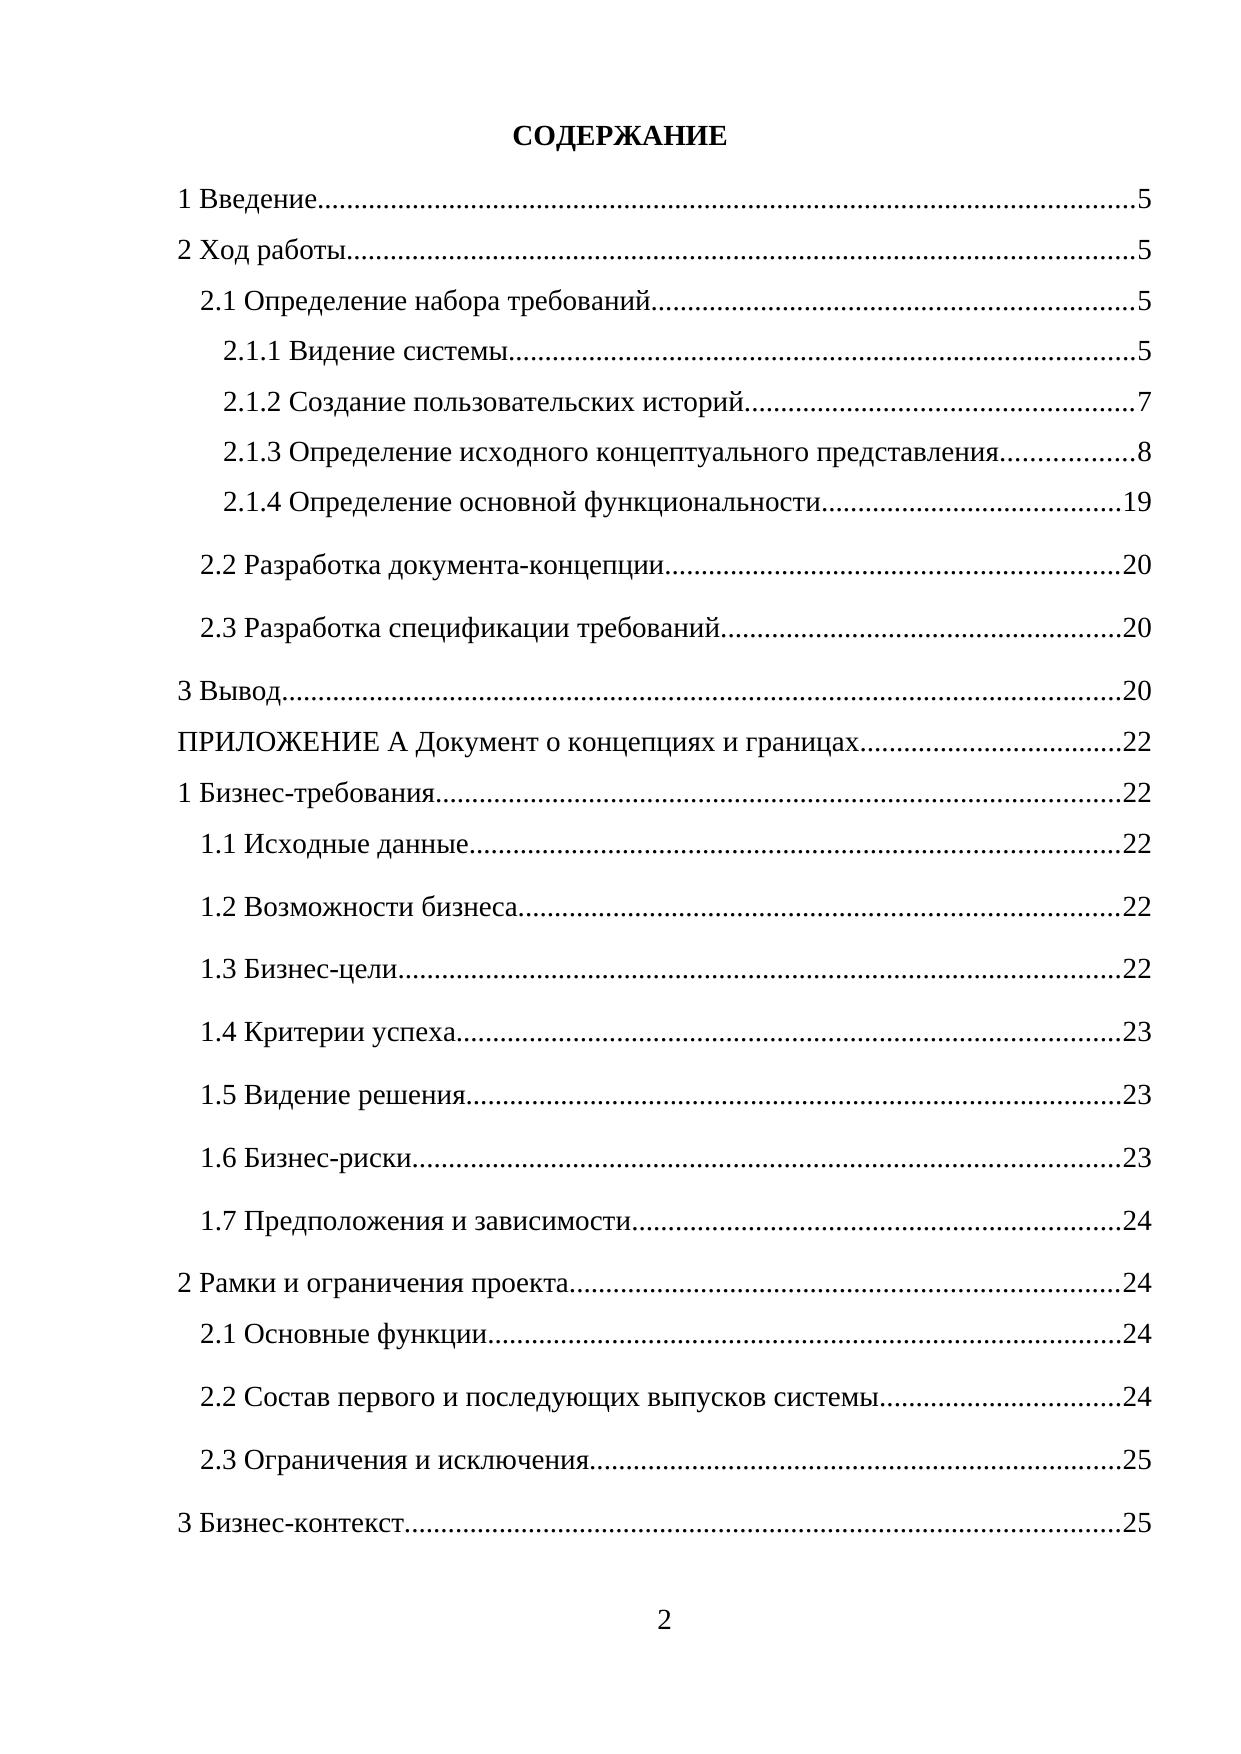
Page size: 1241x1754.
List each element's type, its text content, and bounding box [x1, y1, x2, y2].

text 1.3 Бизнес-цели 22 [200, 951, 1152, 985]
text 3 Вывод 20 [177, 673, 1152, 706]
text 2.1 Основные функции 24 [200, 1317, 1152, 1350]
text 1.6 Бизнес-риски 23 [200, 1140, 1152, 1173]
text 2.1 Определение набора требований 5 [200, 283, 1152, 317]
text 2.3 Разработка спецификации требований 20 [200, 610, 1152, 643]
text СОДЕРЖАНИЕ [0, 118, 1240, 152]
text 2.3 Ограничения и исключения 25 [200, 1442, 1152, 1476]
text 2.1.4 Определение основной функциональности 19 [223, 484, 1152, 518]
text ПРИЛОЖЕНИЕ А Документ о концепциях и границах 22 [177, 724, 1152, 757]
text 2.2 Состав первого и последующих выпусков системы 24 [200, 1379, 1152, 1413]
text 3 Бизнес-контекст 25 [177, 1505, 1152, 1538]
text 1.7 Предположения и зависимости 24 [200, 1203, 1152, 1236]
text 1.1 Исходные данные 22 [200, 826, 1152, 859]
text 2.2 Разработка документа-концепции 20 [200, 547, 1152, 581]
text 2.1.1 Видение системы 5 [223, 333, 1152, 367]
text 1 Бизнес-требования 22 [177, 775, 1152, 808]
text 2 Ход работы 5 [177, 232, 1152, 266]
text 1.2 Возможности бизнеса 22 [200, 889, 1152, 922]
text 2 Рамки и ограничения проекта 24 [177, 1266, 1152, 1299]
text 2.1.3 Определение исходного концептуального представления 8 [223, 434, 1152, 467]
text 1.5 Видение решения 23 [200, 1077, 1152, 1111]
text 1 Введение 5 [177, 181, 1152, 214]
text 2.1.2 Создание пользовательских историй 7 [223, 384, 1152, 417]
text 1.4 Критерии успеха 23 [200, 1014, 1152, 1048]
